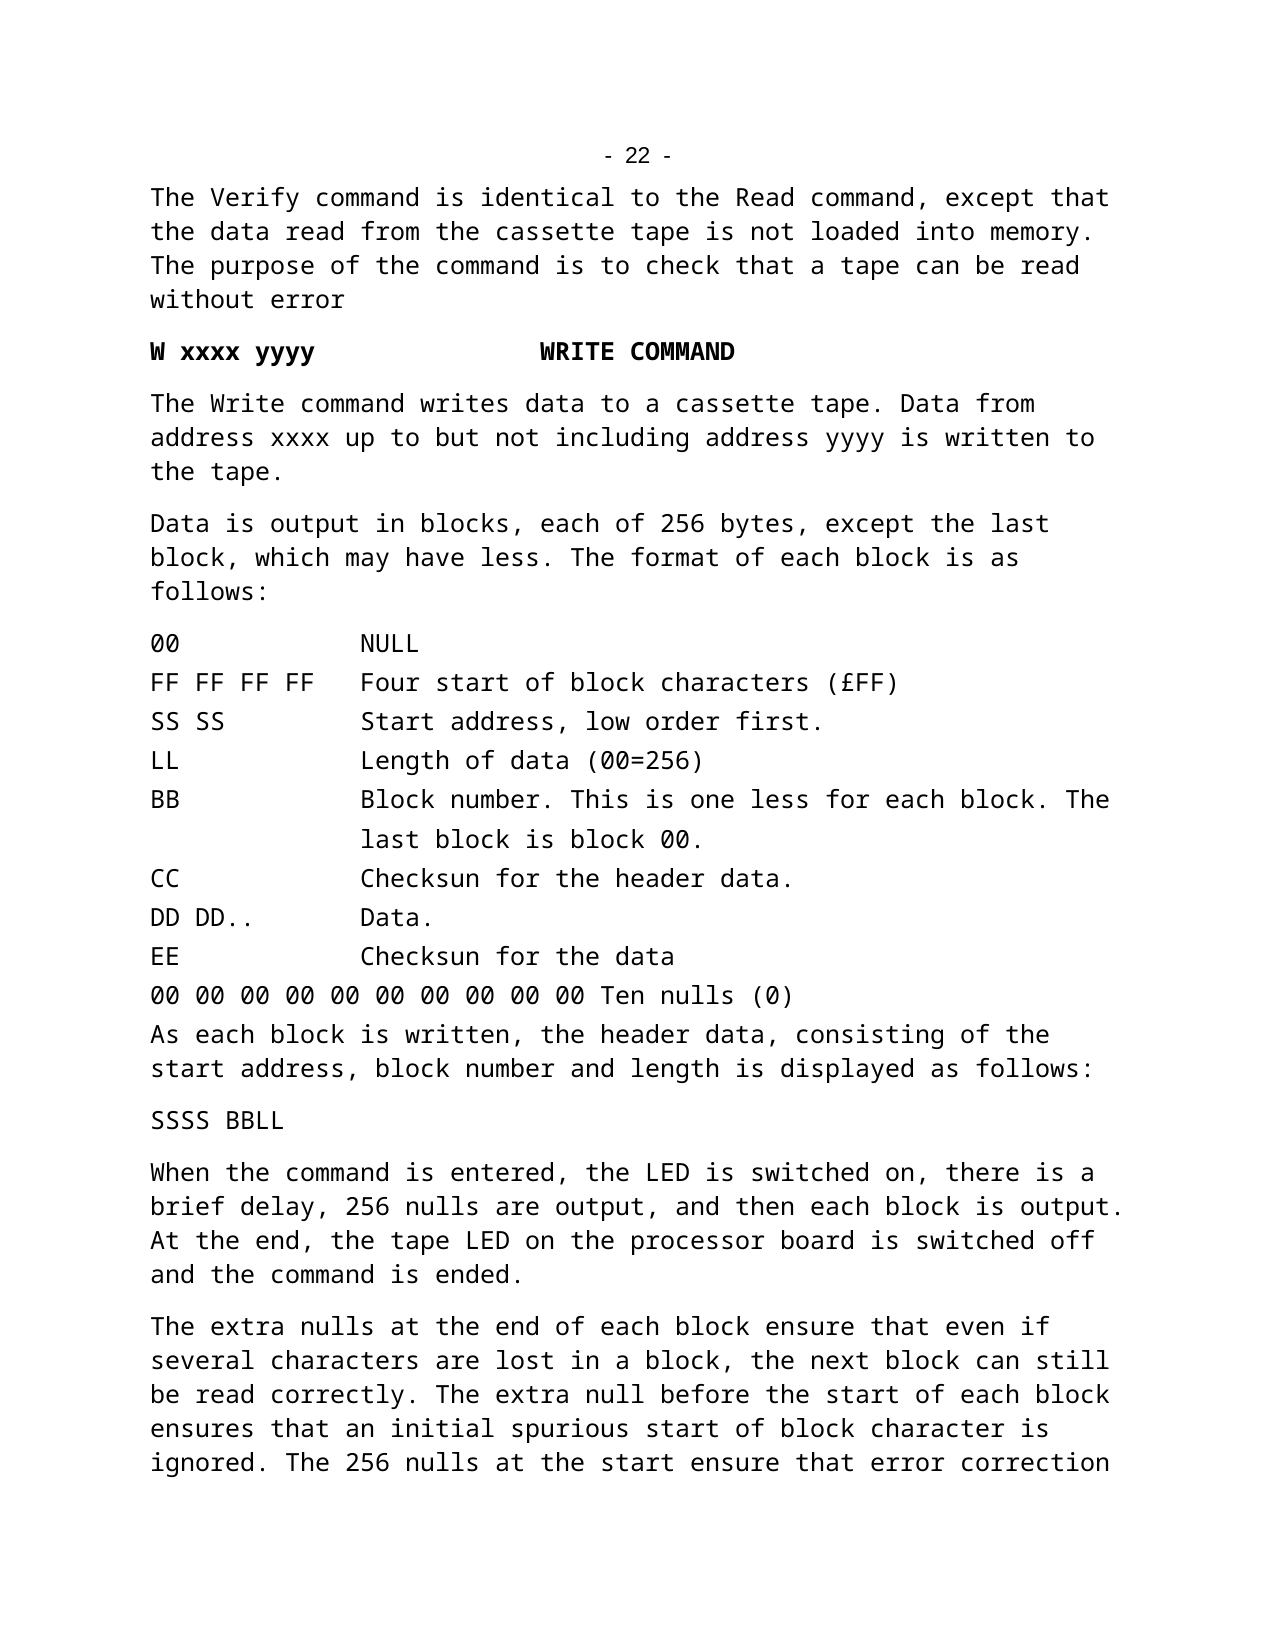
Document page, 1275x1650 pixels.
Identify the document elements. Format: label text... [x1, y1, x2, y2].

text As each block is written, the header data, consisting of the start address, block number and length is displayed as follows: [150, 1017, 1125, 1085]
text The extra nulls at the end of each block ensure that even if several characters are lost in a block, the next block can still be read correctly. The extra null before the start of each block ensures that an initial spurious start of block character is ignored. The 256 nulls at the start ensure that error correction [150, 1309, 1125, 1479]
text W xxxx yyyy WRITE COMMAND [150, 334, 1125, 368]
text When the command is entered, the LED is switched on, there is a brief delay, 256 nulls are output, and then each block is output. At the end, the tape LED on the processor board is switched off and the command is ended. [150, 1155, 1125, 1291]
text DD DD.. Data. [150, 899, 1125, 934]
text The Verify command is identical to the Read command, except that the data read from the cassette tape is not loaded into memory. The purpose of the command is to check that a tape can be read without error [150, 180, 1125, 316]
text CC Checksun for the header data. [150, 860, 1125, 894]
text Data is output in blocks, each of 256 bytes, except the last block, which may have less. The format of each block is as follows: [150, 506, 1125, 608]
text SS SS Start address, low order first. [150, 704, 1125, 738]
text 00 NULL [150, 625, 1125, 659]
text 00 00 00 00 00 00 00 00 00 00 Ten nulls (0) [150, 978, 1125, 1012]
text last block is block 00. [150, 821, 1125, 855]
text EE Checksun for the data [150, 939, 1125, 973]
text LL Length of data (00=256) [150, 743, 1125, 777]
text FF FF FF FF Four start of block characters (£FF) [150, 664, 1125, 699]
text The Write command writes data to a cassette tape. Data from address xxxx up to but not including address yyyy is written to the tape. [150, 386, 1125, 488]
text BB Block number. This is one less for each block. The [150, 782, 1125, 816]
text SSSS BBLL [150, 1103, 1125, 1137]
